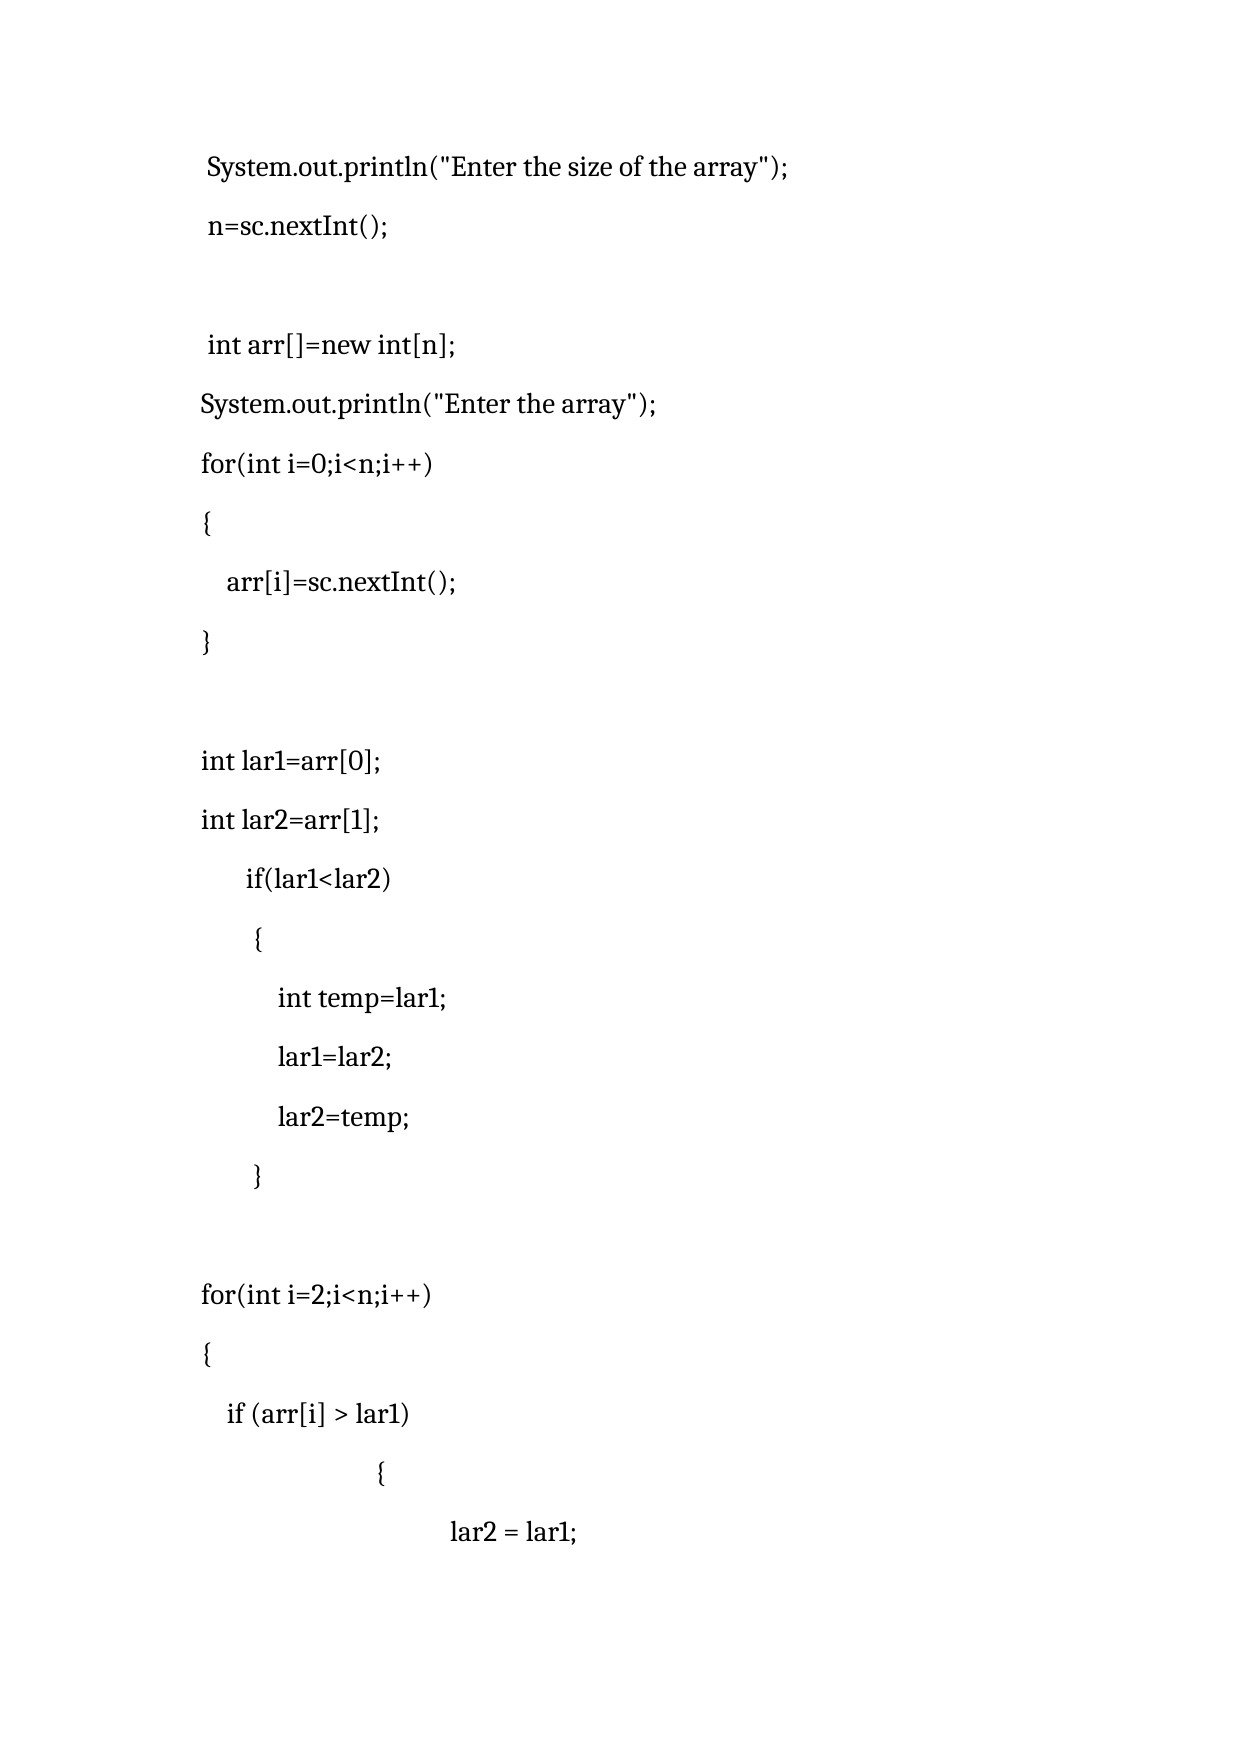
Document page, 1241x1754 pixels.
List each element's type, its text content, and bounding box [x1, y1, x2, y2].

list if(lar1<lar2) [150, 862, 1090, 896]
list { [150, 1337, 1090, 1371]
list lar1=lar2; [150, 1041, 1090, 1074]
list int lar1=arr[0]; [150, 744, 1090, 777]
list for(int i=2;i<n;i++) [150, 1278, 1090, 1312]
list { [150, 506, 1090, 540]
list for(int i=0;i<n;i++) [150, 447, 1090, 480]
list { [150, 922, 1090, 955]
list } [150, 1159, 1090, 1193]
list int arr[]=new int[n]; [150, 328, 1090, 362]
list System.out.println("Enter the array"); [150, 387, 1090, 421]
list int lar2=arr[1]; [150, 803, 1090, 837]
list int temp=lar1; [150, 981, 1090, 1015]
list lar2 = lar1; [150, 1516, 1090, 1549]
list lar2=temp; [150, 1100, 1090, 1133]
list arr[i]=sc.nextInt(); [150, 566, 1090, 599]
list if (arr[i] > lar1) [150, 1397, 1090, 1430]
list System.out.println("Enter the size of the array"); [150, 150, 1090, 183]
list } [150, 625, 1090, 658]
list { [150, 1456, 1090, 1490]
list n=sc.nextInt(); [150, 209, 1090, 243]
